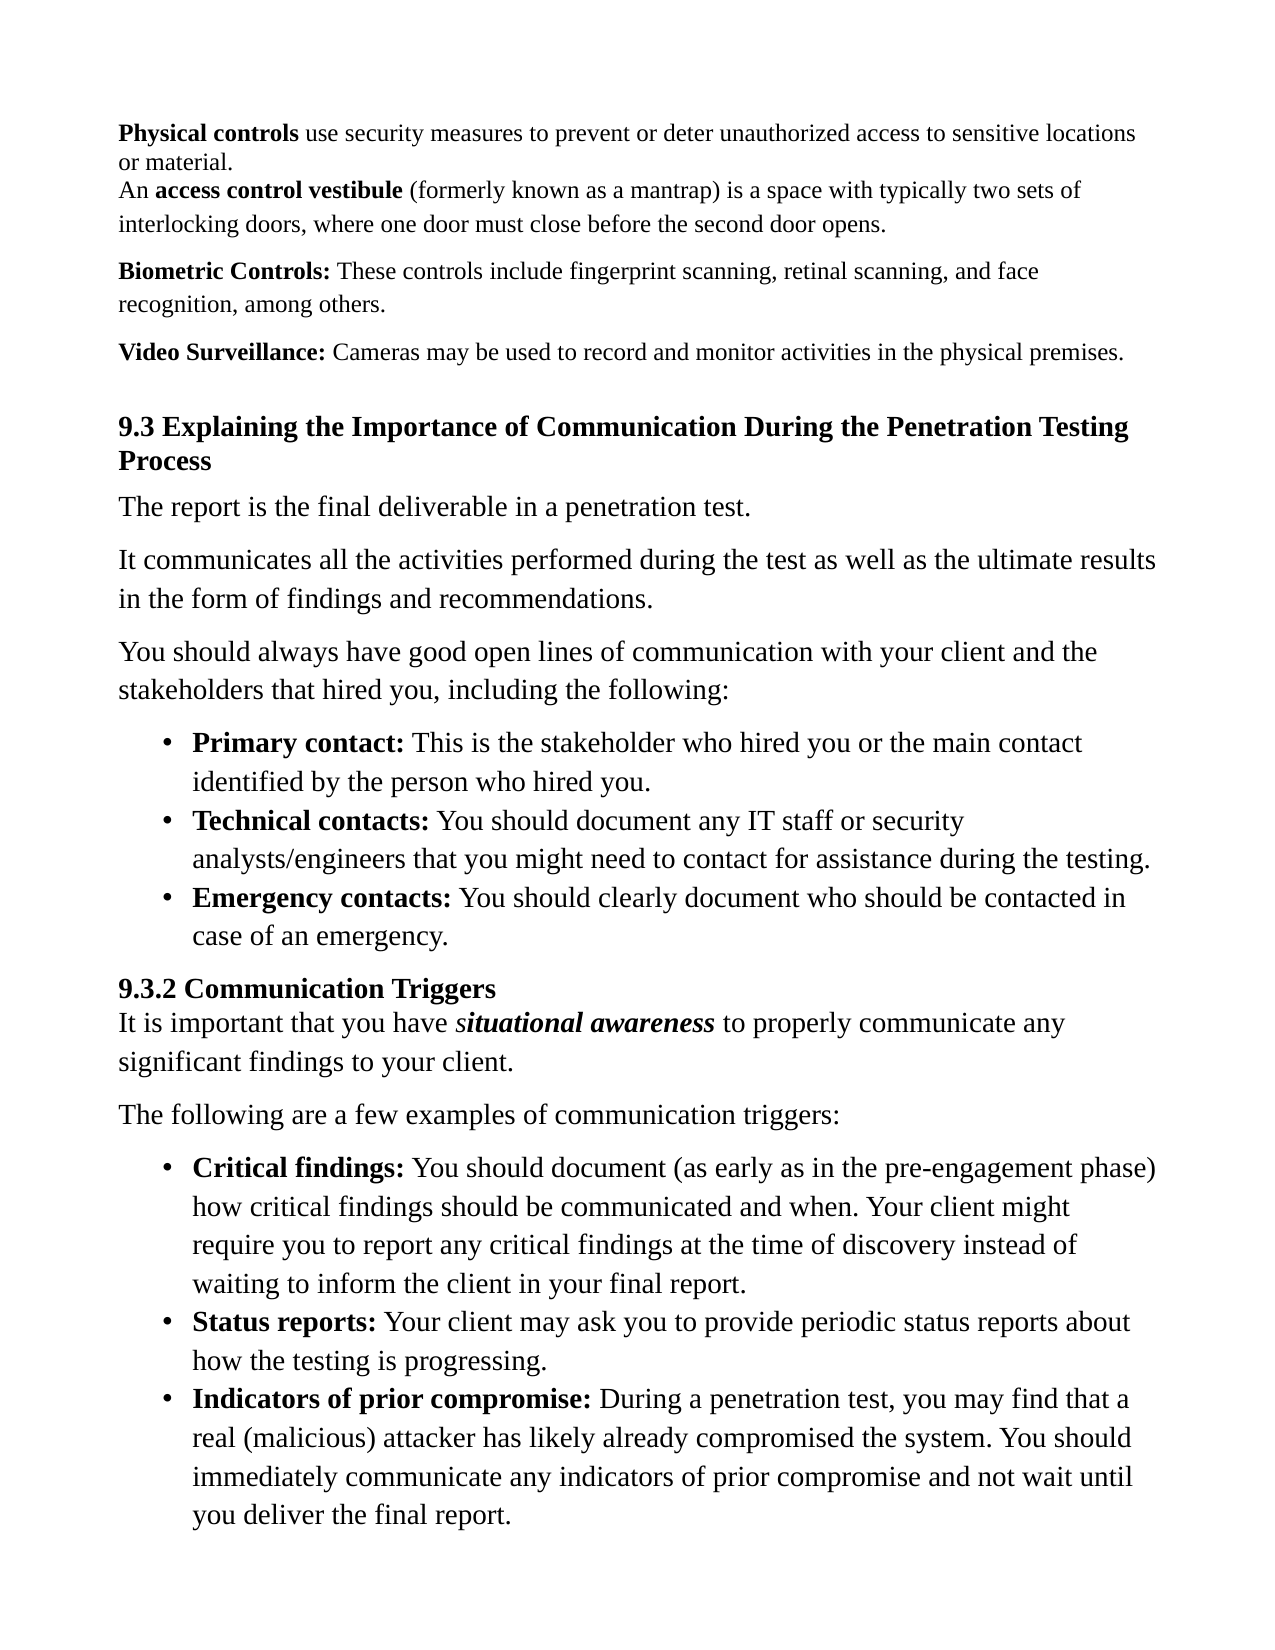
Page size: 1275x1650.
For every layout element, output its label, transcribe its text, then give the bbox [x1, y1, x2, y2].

list Critical findings: You should document (as early as in the pre-engagement phase) how critical findings should be communicated and when. Your client might require you to report any critical findings at the time of discovery instead of waiting to inform the client in your final report. [162, 1150, 1157, 1299]
list Status reports: Your client may ask you to provide periodic status reports about how the testing is progressing. [162, 1304, 1157, 1376]
text It communicates all the activities performed during the test as well as the ultimate results in the form of findings and recommendations. [118, 542, 1157, 614]
text Biometric Controls: These controls include fingerprint scanning, retinal scanning, and face recognition, among others. [118, 256, 1157, 318]
list Indicators of prior compromise: During a penetration test, you may find that a real (malicious) attacker has likely already compromised the system. You should immediately communicate any indicators of prior compromise and not wait until you deliver the final report. [162, 1381, 1157, 1531]
text The following are a few examples of communication triggers: [118, 1097, 1157, 1130]
text The report is the final deliverable in a penetration test. [118, 489, 1157, 523]
list Emergency contacts: You should clearly document who should be contacted in case of an emergency. [162, 880, 1157, 952]
text An access control vestibule (formerly known as a mantrap) is a space with typically two sets of interlocking doors, where one door must close before the second door opens. [118, 176, 1157, 237]
text You should always have good open lines of communication with your client and the stakeholders that hired you, including the following: [118, 634, 1157, 706]
list Technical contacts: You should document any IT staff or security analysts/engineers that you might need to contact for assistance during the testing. [162, 803, 1157, 875]
text Physical controls use security measures to prevent or deter unauthorized access to sensitive locations or material. [118, 118, 1157, 176]
list Primary contact: This is the stakeholder who hired you or the main contact identified by the person who hired you. [162, 726, 1157, 798]
text It is important that you have situational awareness to properly communicate any significant findings to your client. [118, 1005, 1157, 1077]
subtitle 9.3 Explaining the Importance of Communication During the Penetration Testing Process [118, 409, 1157, 477]
text 9.3.2 Communication Triggers [118, 972, 1157, 1005]
text Video Surveillance: Cameras may be used to record and monitor activities in the physical premises. [118, 337, 1157, 366]
